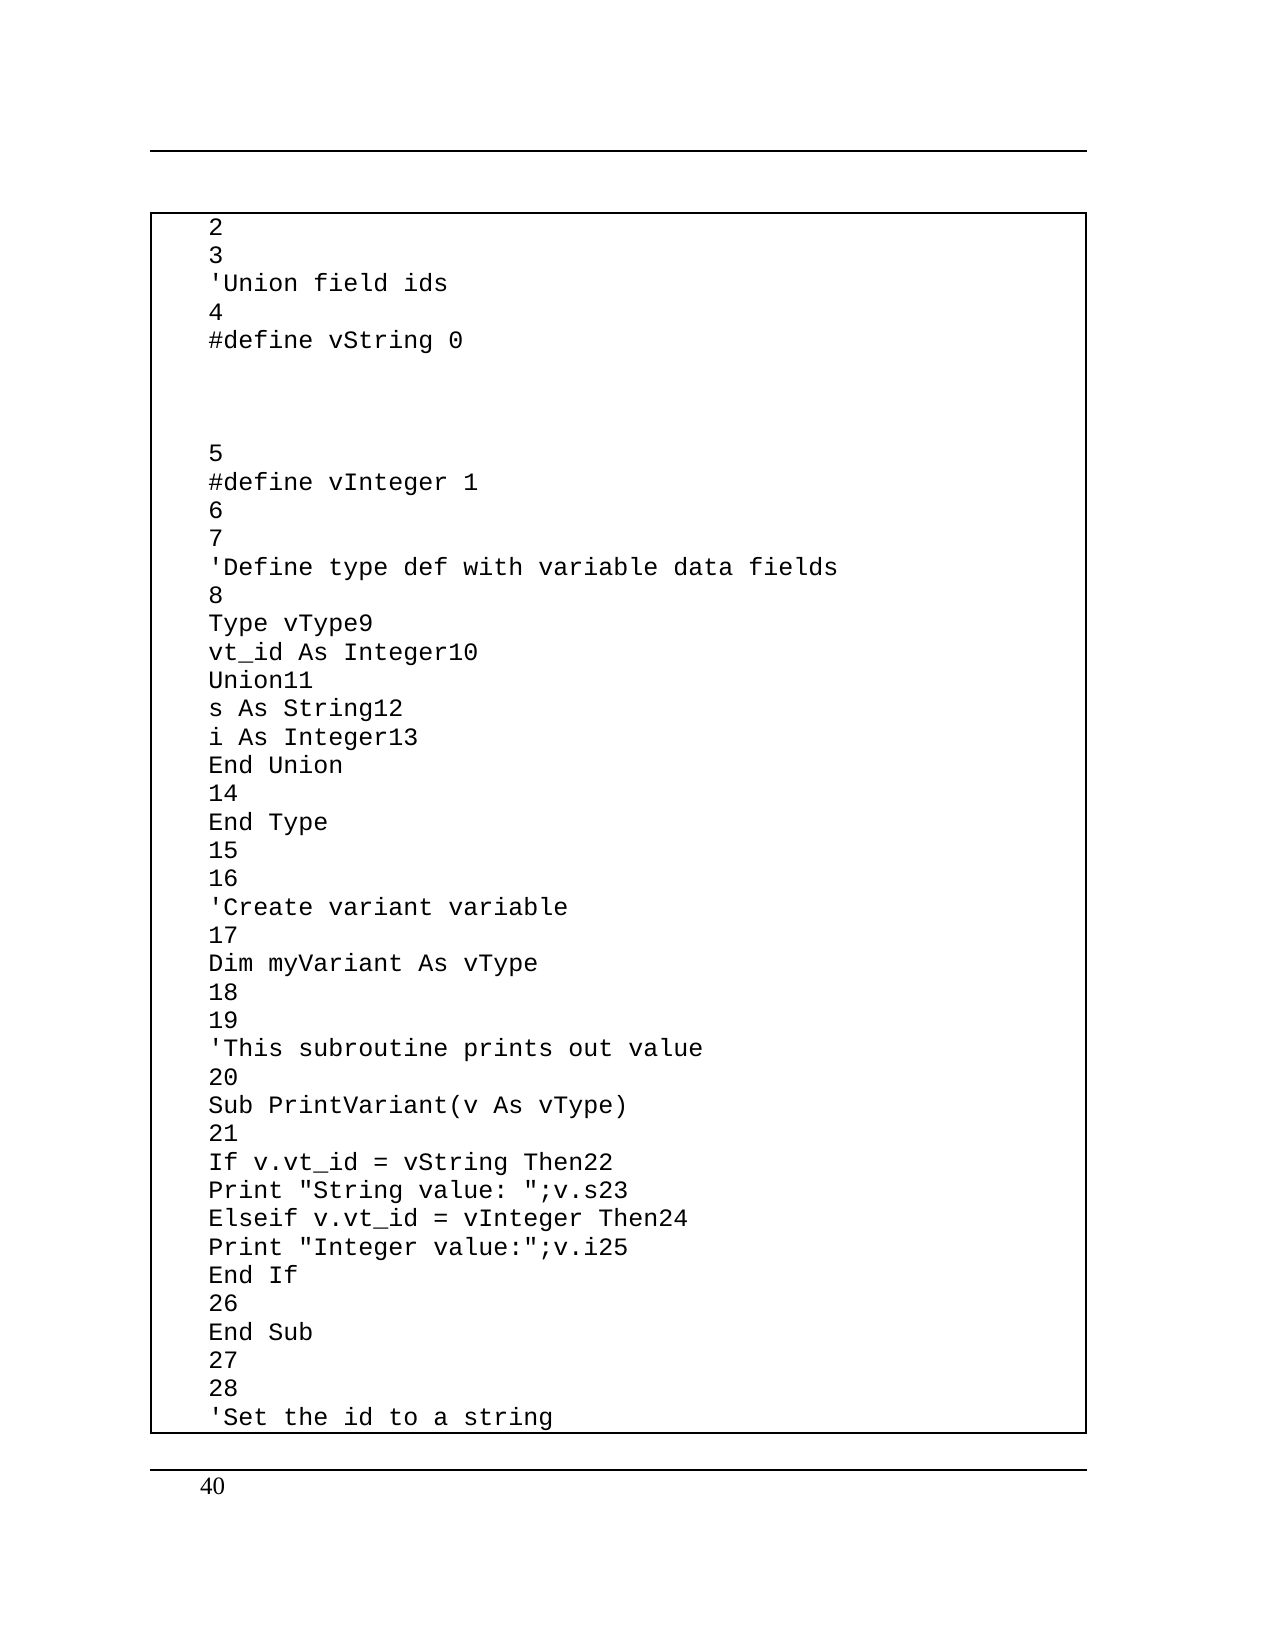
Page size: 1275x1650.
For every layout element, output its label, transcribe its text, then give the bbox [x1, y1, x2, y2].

text End If [152, 1260, 1085, 1289]
text 28 [152, 1374, 1085, 1402]
text End Sub [152, 1317, 1085, 1345]
text 'Set the id to a string [152, 1402, 1085, 1432]
text 18 [152, 977, 1085, 1005]
text 'Define type def with variable data fields [152, 552, 1085, 580]
text 21 [152, 1119, 1085, 1147]
text #define vInteger 1 [152, 467, 1085, 495]
text s As String12 [152, 694, 1085, 722]
text If v.vt_id = vString Then22 [152, 1147, 1085, 1175]
text 'Union field ids [152, 269, 1085, 297]
text Elseif v.vt_id = vInteger Then24 [152, 1204, 1085, 1232]
text Dim myVariant As vType [152, 949, 1085, 977]
text End Type [152, 807, 1085, 835]
text vt_id As Integer10 [152, 637, 1085, 665]
text #define vString 0 [152, 325, 1085, 356]
text 8 [152, 580, 1085, 609]
text 2 [152, 214, 1085, 240]
text 16 [152, 864, 1085, 892]
text 14 [152, 779, 1085, 807]
text 7 [152, 524, 1085, 552]
text Sub PrintVariant(v As vType) [152, 1090, 1085, 1119]
text Type vType9 [152, 609, 1085, 637]
text 'This subroutine prints out value [152, 1034, 1085, 1062]
text 5 [152, 439, 1085, 467]
text Print "Integer value:";v.i25 [152, 1232, 1085, 1260]
text Union11 [152, 665, 1085, 694]
text Print "String value: ";v.s23 [152, 1175, 1085, 1204]
text 20 [152, 1062, 1085, 1090]
text 17 [152, 920, 1085, 949]
text 'Create variant variable [152, 892, 1085, 920]
text 3 [152, 240, 1085, 269]
text 4 [152, 297, 1085, 325]
text i As Integer13 [152, 722, 1085, 750]
text 15 [152, 835, 1085, 864]
text 27 [152, 1345, 1085, 1374]
text 26 [152, 1289, 1085, 1317]
text 6 [152, 495, 1085, 524]
text End Union [152, 750, 1085, 779]
text 19 [152, 1005, 1085, 1034]
